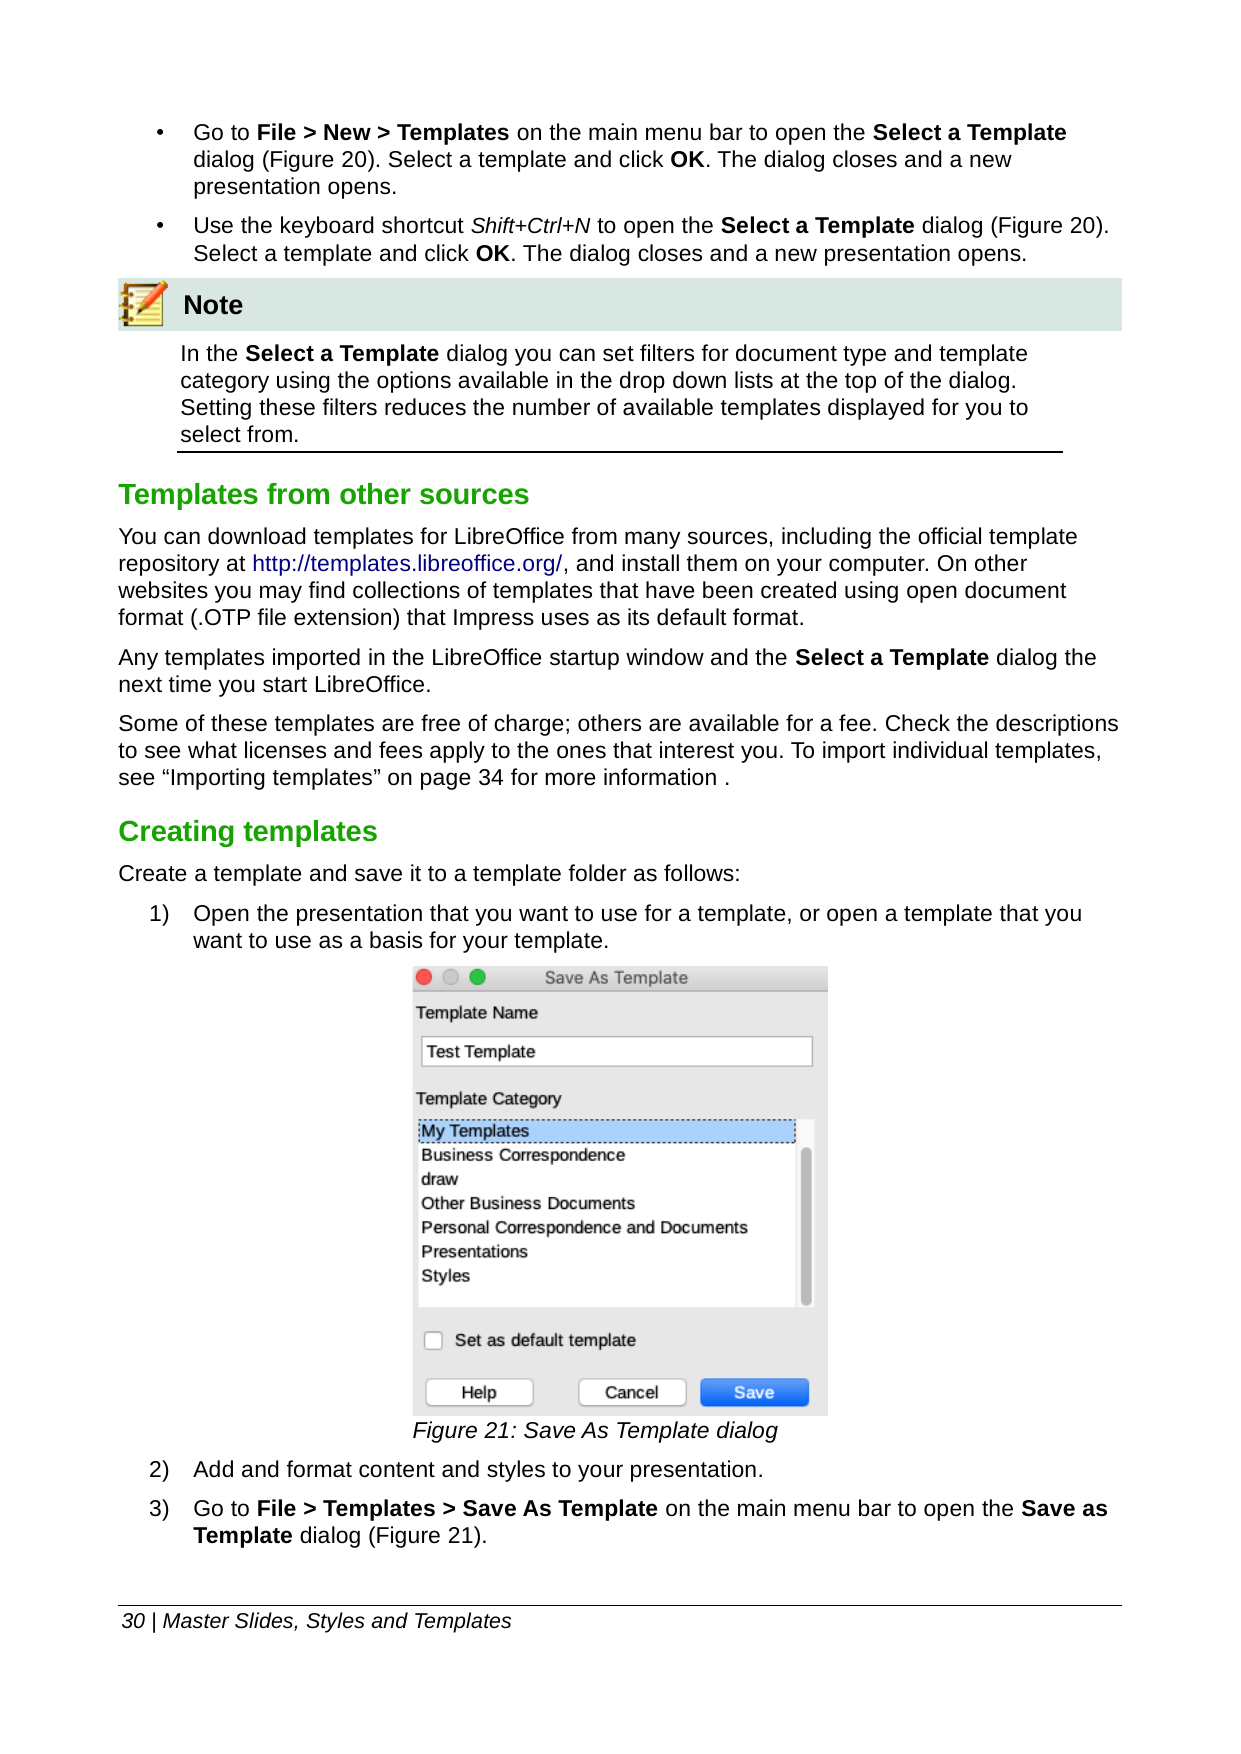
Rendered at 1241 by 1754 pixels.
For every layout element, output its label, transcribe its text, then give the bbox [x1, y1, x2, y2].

text Some of these templates are free of charge; others are available for a fee. Check the descriptions to see what licenses and fees apply to the ones that interest you. To import individual templates, see “Importing templates” on page 31 for more information . [118, 709, 1122, 791]
list Go to File > New > Templates on the main menu bar to open the Select a Template dialog (Figure 20). Select a template and click OK. The dialog closes and a new presentation opens. [156, 118, 1122, 199]
list Open the presentation that you want to use for a template, or open a template that you want to use as a basis for your template. [169, 899, 1122, 953]
text Create a template and save it to a template folder as follows: [118, 860, 1122, 887]
picture [119, 279, 170, 330]
subtitle Creating templates [118, 814, 1122, 848]
text Any templates imported in the LibreOffice startup window and the Select a Template dialog the next time you start LibreOffice. [118, 643, 1122, 697]
list Use the keyboard shortcut Shift+Ctrl+N to open the Select a Template dialog (Figure 20). Select a template and click OK. The dialog closes and a new presentation opens. [156, 212, 1122, 266]
subtitle Templates from other sources [118, 477, 1122, 510]
text You can download templates for LibreOffice from many sources, including the official template repository at http://templates.libreoffice.org/, and install them on your computer. On other websites you may find collections of templates that have been created using open document format (.OTP file extension) that Impress uses as its default format. [118, 522, 1122, 630]
text Figure 21: Save As Template dialog [412, 1416, 828, 1443]
text In the Select a Template dialog you can set filters for document type and template category using the options available in the drop down lists at the top of the dialog. Setting these filters reduces the number of available templates displayed for you to select from. [177, 337, 1063, 451]
list Add and format content and styles to your presentation. [169, 1455, 1122, 1482]
picture [412, 966, 828, 1416]
subtitle Note [118, 278, 1122, 331]
list Go to File > Templates > Save As Template on the main menu bar to open the Save as Template dialog (Figure 21). [169, 1494, 1122, 1549]
